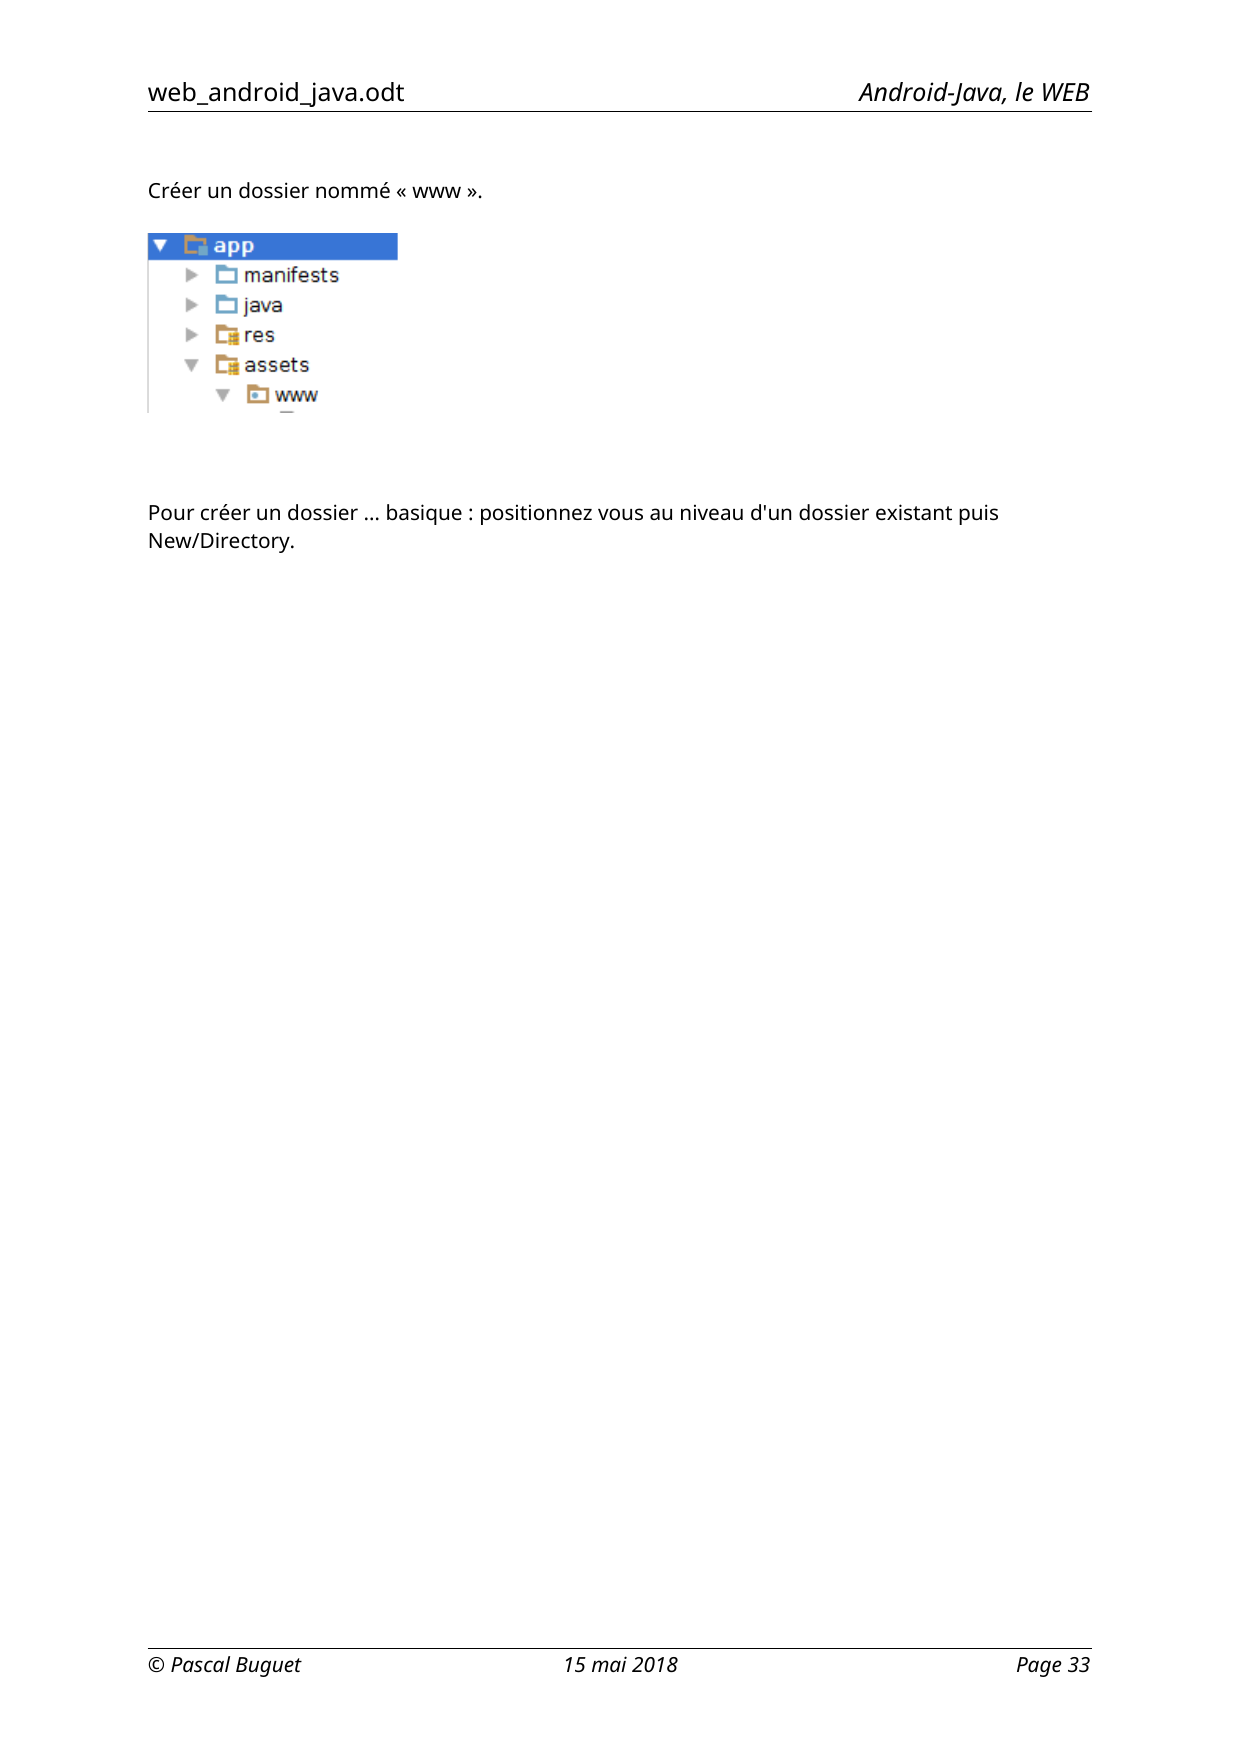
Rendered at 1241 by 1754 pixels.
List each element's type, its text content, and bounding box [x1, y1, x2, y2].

picture [147, 233, 398, 413]
text Créer un dossier nommé « www ». [148, 176, 1092, 204]
text Pour créer un dossier … basique : positionnez vous au niveau d'un dossier existant puis New/Directory. [148, 498, 1092, 555]
